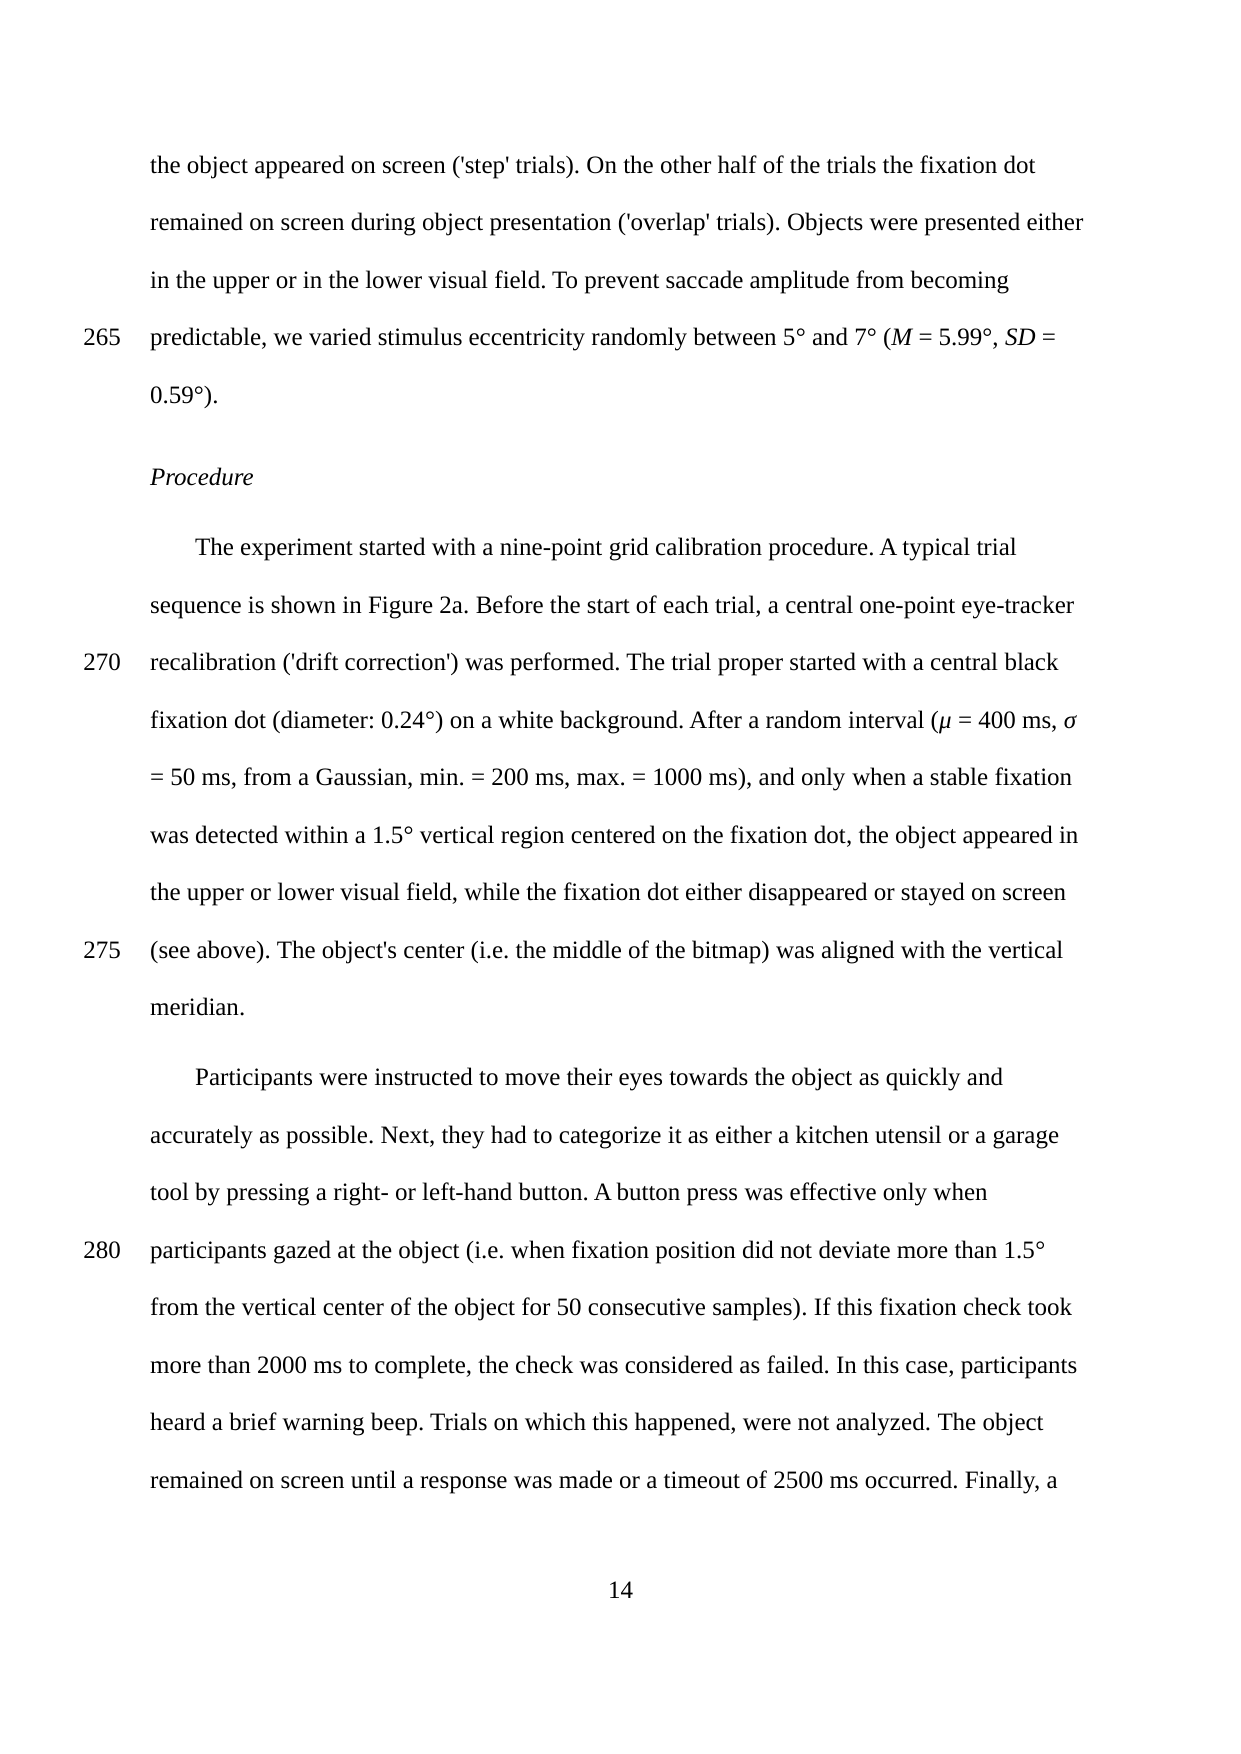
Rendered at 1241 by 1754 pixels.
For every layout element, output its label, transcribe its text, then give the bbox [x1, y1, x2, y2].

text the object appeared on screen ('step' trials). On the other half of the trials the fixation dot remained on screen during object presentation ('overlap' trials). Objects were presented either in the upper or in the lower visual field. To prevent saccade amplitude from becoming predictable, we varied stimulus eccentricity randomly between 5° and 7° (M = 5.99°, SD = 0.59°). [150, 150, 1091, 409]
text The experiment started with a nine-point grid calibration procedure. A typical trial sequence is shown in Figure 2a. Before the start of each trial, a central one-point eye-tracker recalibration ('drift correction') was performed. The trial proper started with a central black fixation dot (diameter: 0.24°) on a white background. After a random interval (μ = 400 ms, σ = 50 ms, from a Gaussian, min. = 200 ms, max. = 1000 ms), and only when a stable fixation was detected within a 1.5° vertical region centered on the fixation dot, the object appeared in the upper or lower visual field, while the fixation dot either disappeared or stayed on screen (see above). The object's center (i.e. the middle of the bitmap) was aligned with the vertical meridian. [150, 532, 1091, 1021]
subtitle Procedure [150, 462, 1091, 491]
text Participants were instructed to move their eyes towards the object as quickly and accurately as possible. Next, they had to categorize it as either a kitchen utensil or a garage tool by pressing a right- or left-hand button. A button press was effective only when participants gazed at the object (i.e. when fixation position did not deviate more than 1.5° from the vertical center of the object for 50 consecutive samples). If this fixation check took more than 2000 ms to complete, the check was considered as failed. In this case, participants heard a brief warning beep. Trials on which this happened, were not analyzed. The object remained on screen until a response was made or a timeout of 2500 ms occurred. Finally, a [150, 1062, 1091, 1494]
